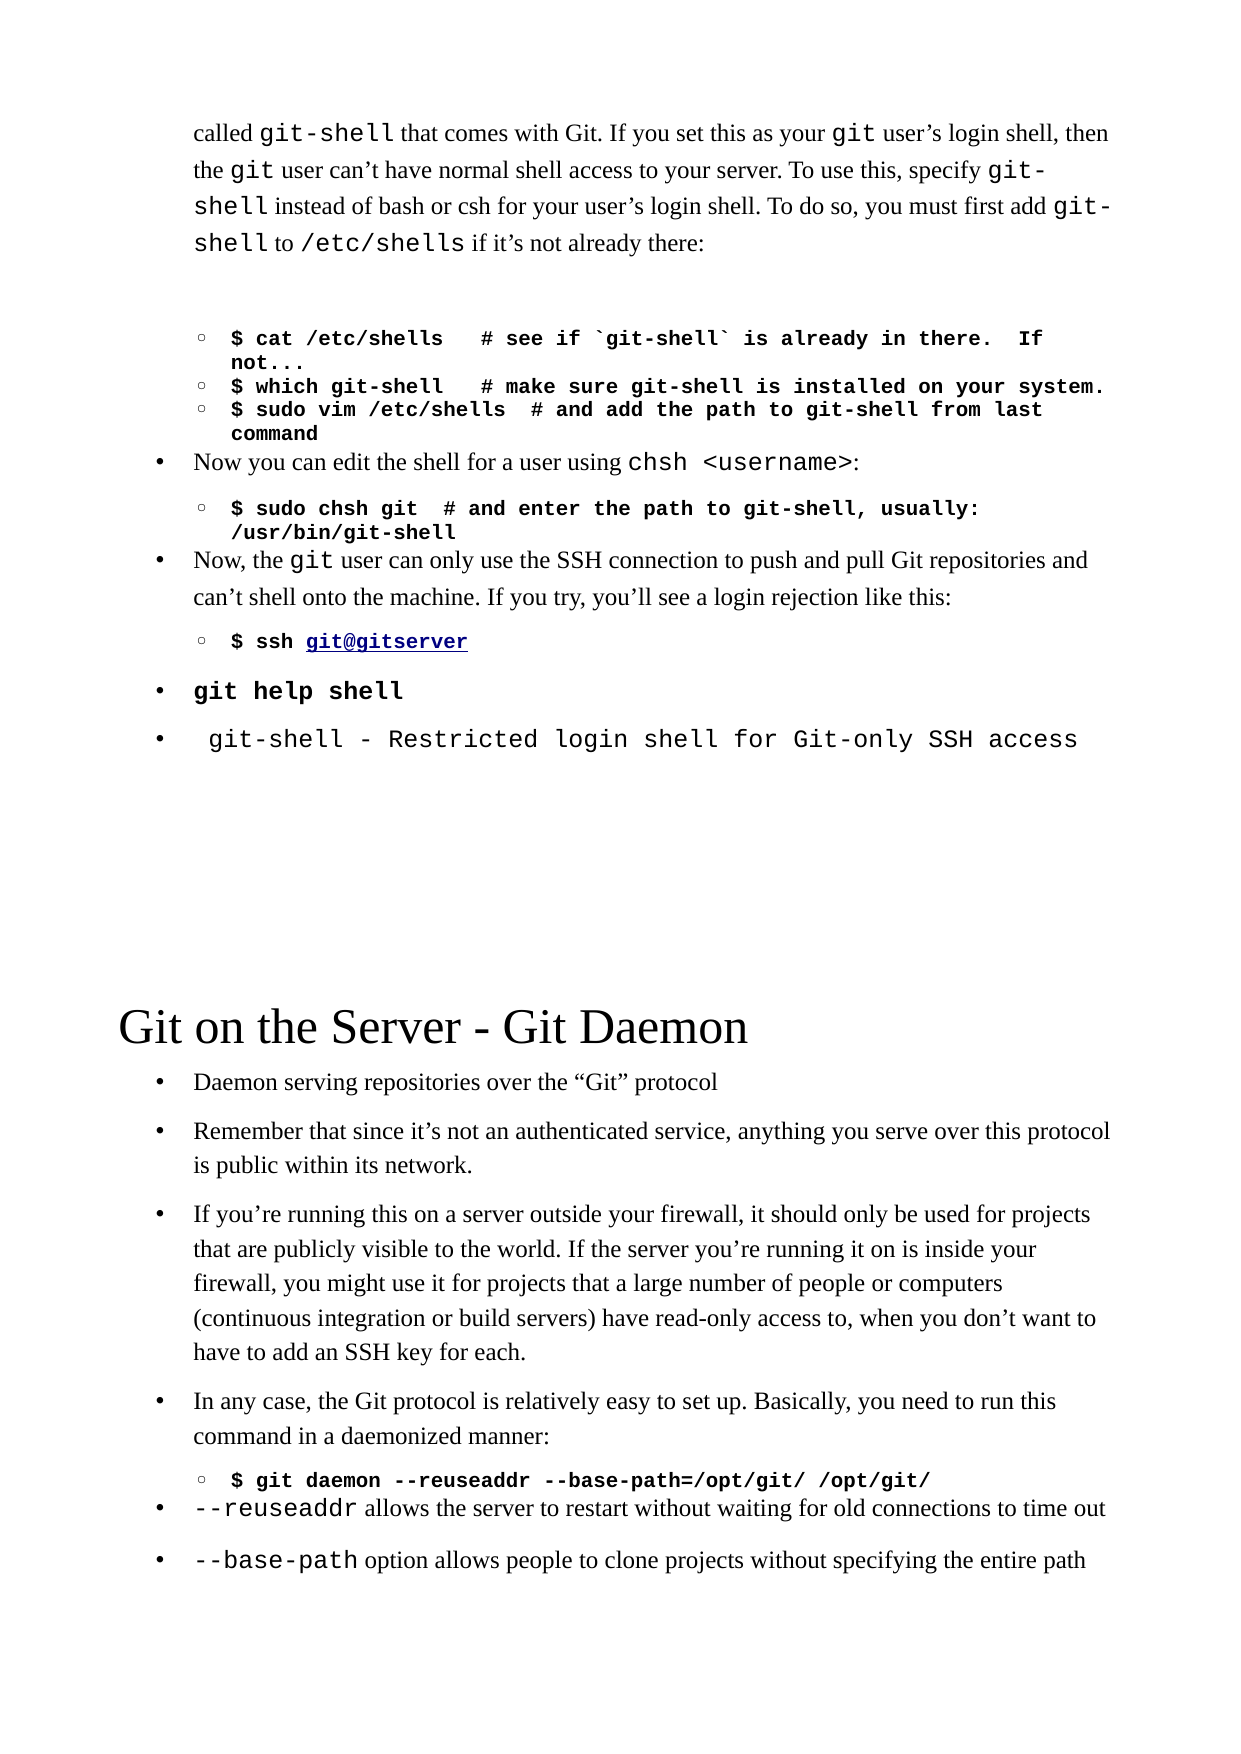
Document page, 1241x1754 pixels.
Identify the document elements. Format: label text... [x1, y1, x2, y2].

list $ ssh git@gitserver [193, 631, 1122, 655]
list $ sudo chsh git # and enter the path to git-shell, usually: /usr/bin/git-shell [193, 498, 1122, 546]
list Remember that since it’s not an authenticated service, anything you serve over this protocol is public within its network. [156, 1116, 1122, 1179]
list --base-path option allows people to clone projects without specifying the entire path [156, 1545, 1122, 1576]
list $ sudo vim /etc/shells # and add the path to git-shell from last command [193, 399, 1122, 447]
list Now you can edit the shell for a user using chsh <username>: [156, 447, 1122, 477]
list In any case, the Git protocol is relatively easy to set up. Basically, you need to run this command in a daemonized manner: [156, 1386, 1122, 1449]
subtitle Git on the Server - Git Daemon [118, 997, 1122, 1054]
list $ git daemon --reuseaddr --base-path=/opt/git/ /opt/git/ [193, 1470, 1122, 1493]
list If you’re running this on a server outside your firewall, it should only be used for projects that are publicly visible to the world. If the server you’re running it on is inside your firewall, you might use it for projects that a large number of people or computers (continuous integration or build servers) have read-only access to, when you don’t want to have to add an SSH key for each. [156, 1199, 1122, 1366]
list git-shell - Restricted login shell for Git-only SSH access [156, 727, 1122, 755]
list git help shell [156, 678, 1122, 707]
list $ cat /etc/shells # see if `git-shell` is already in there. If not... [193, 328, 1122, 376]
list --reuseaddr allows the server to restart without waiting for old connections to time out [156, 1493, 1122, 1524]
list called git-shell that comes with Git. If you set this as your git user’s login shell, then the git user can’t have normal shell access to your server. To use this, specify git-shell instead of bash or csh for your user’s login shell. To do so, you must first add git-shell to /etc/shells if it’s not already there: [156, 118, 1122, 259]
list Daemon serving repositories over the “Git” protocol [156, 1067, 1122, 1096]
list Now, the git user can only use the SSH connection to push and pull Git repositories and can’t shell onto the machine. If you try, you’ll see a login rejection like this: [156, 546, 1122, 611]
list $ which git-shell # make sure git-shell is installed on your system. [193, 376, 1122, 399]
